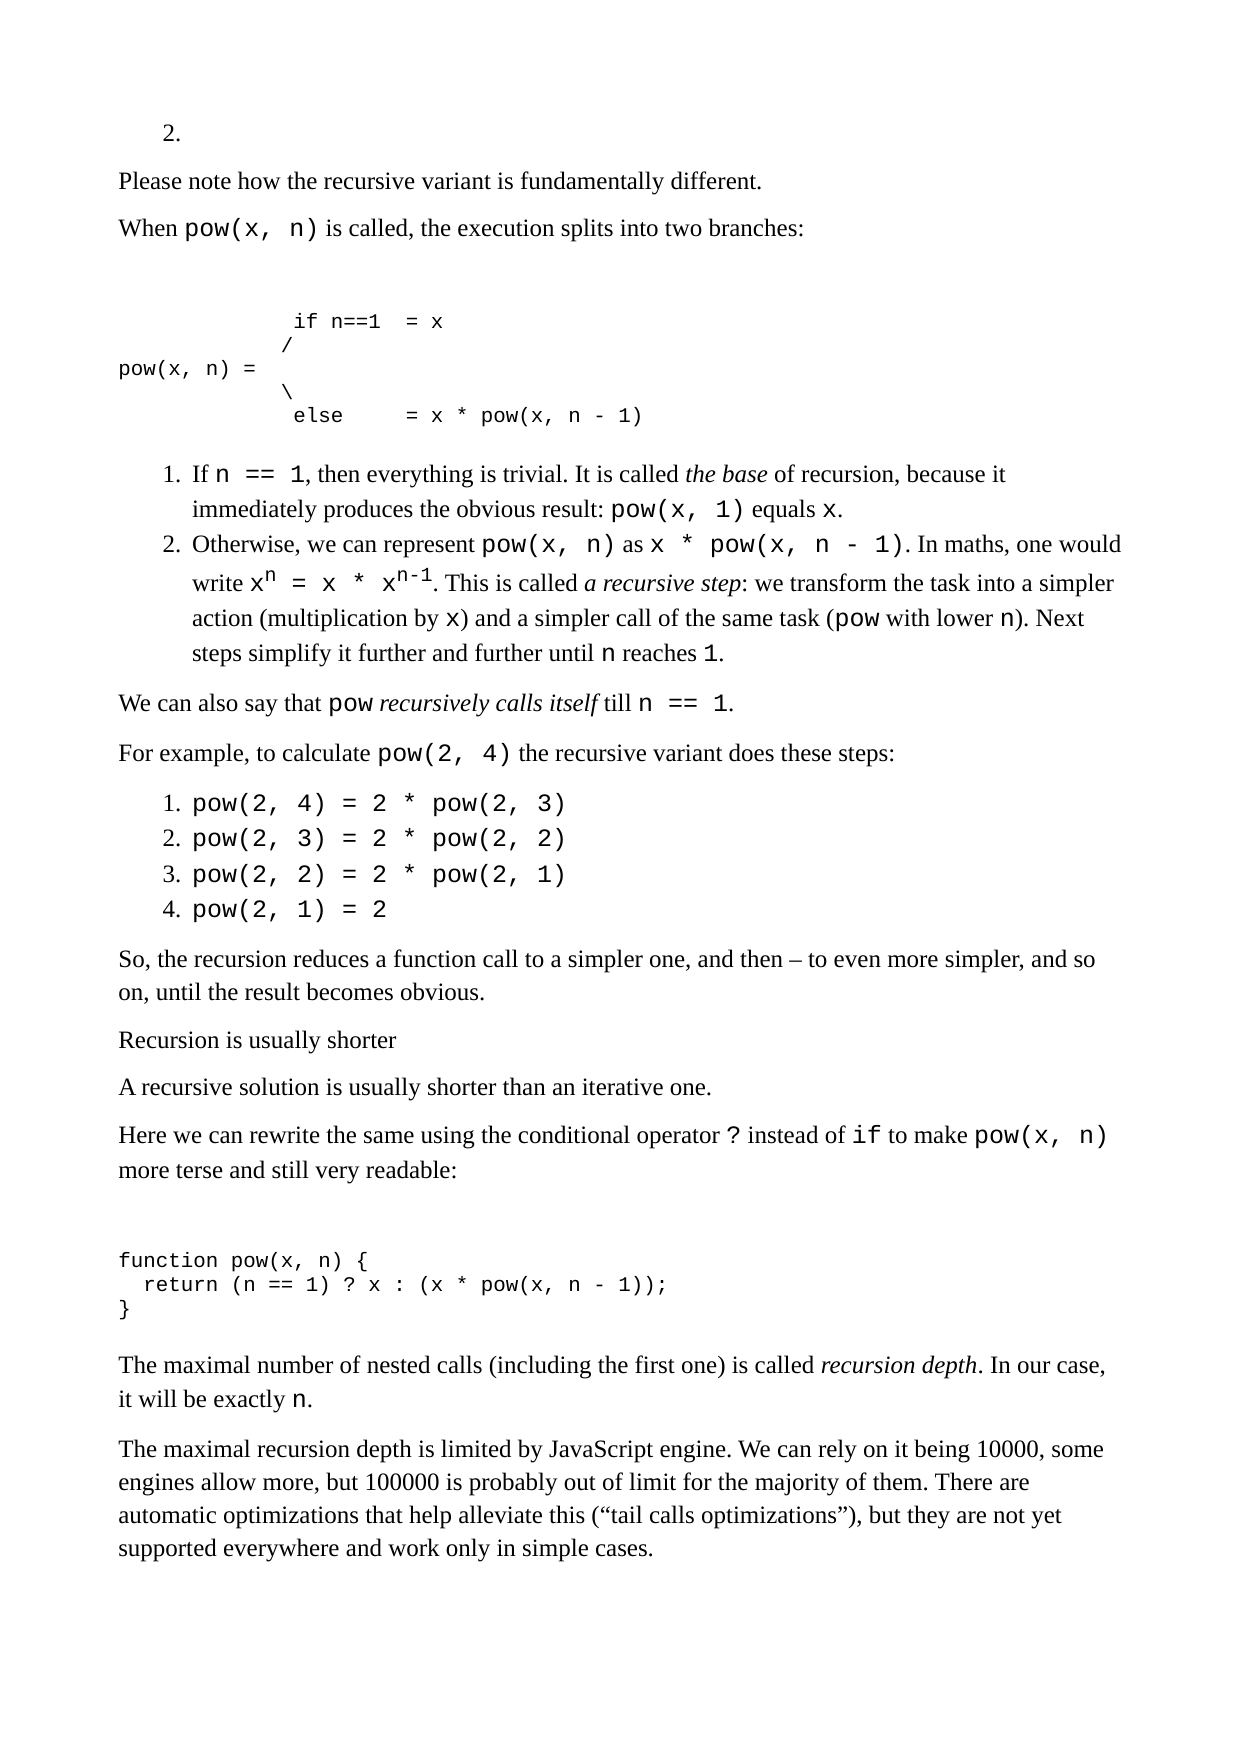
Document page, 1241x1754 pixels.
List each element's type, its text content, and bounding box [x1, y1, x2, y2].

list Otherwise, we can represent pow(x, n) as x * pow(x, n - 1). In maths, one would write xn = x * xn-1. This is called a recursive step: we transform the task into a simpler action (multiplication by x) and a simpler call of the same task (pow with lower n). Next steps simplify it further and further until n reaches 1. [162, 529, 1122, 669]
text else = x * pow(x, n - 1) [118, 406, 1122, 429]
text So, the recursion reduces a function call to a simpler one, and then – to even more simpler, and so on, until the result becomes obvious. [118, 944, 1122, 1006]
text / [118, 334, 1122, 358]
text We can also say that pow recursively calls itself till n == 1. [118, 688, 1122, 719]
text \ [118, 382, 1122, 406]
list pow(2, 2) = 2 * pow(2, 1) [162, 859, 1122, 889]
text A recursive solution is usually shorter than an iterative one. [118, 1072, 1122, 1101]
text if n==1 = x [118, 311, 1122, 334]
text function pow(x, n) { [118, 1250, 1122, 1274]
list pow(2, 4) = 2 * pow(2, 3) [162, 788, 1122, 819]
list pow(2, 3) = 2 * pow(2, 2) [162, 823, 1122, 854]
text The maximal recursion depth is limited by JavaScript engine. We can rely on it being 10000, some engines allow more, but 100000 is probably out of limit for the majority of them. There are automatic optimizations that help alleviate this (“tail calls optimizations”), but they are not yet supported everywhere and work only in simple cases. [118, 1434, 1122, 1561]
text pow(x, n) = [118, 358, 1122, 382]
text When pow(x, n) is called, the execution splits into two branches: [118, 213, 1122, 244]
text return (n == 1) ? x : (x * pow(x, n - 1)); [118, 1274, 1122, 1297]
text For example, to calculate pow(2, 4) the recursive variant does these steps: [118, 738, 1122, 769]
list pow(2, 1) = 2 [162, 894, 1122, 925]
text The maximal number of nested calls (including the first one) is called recursion depth. In our case, it will be exactly n. [118, 1351, 1122, 1414]
text Here we can rewrite the same using the conditional operator ? instead of if to make pow(x, n) more terse and still very readable: [118, 1120, 1122, 1184]
text Recursion is usually shorter [118, 1025, 1122, 1053]
text Please note how the recursive variant is fundamentally different. [118, 166, 1122, 194]
text } [118, 1297, 1122, 1321]
list If n == 1, then everything is trivial. It is called the base of recursion, because it immediately produces the obvious result: pow(x, 1) equals x. [162, 459, 1122, 524]
